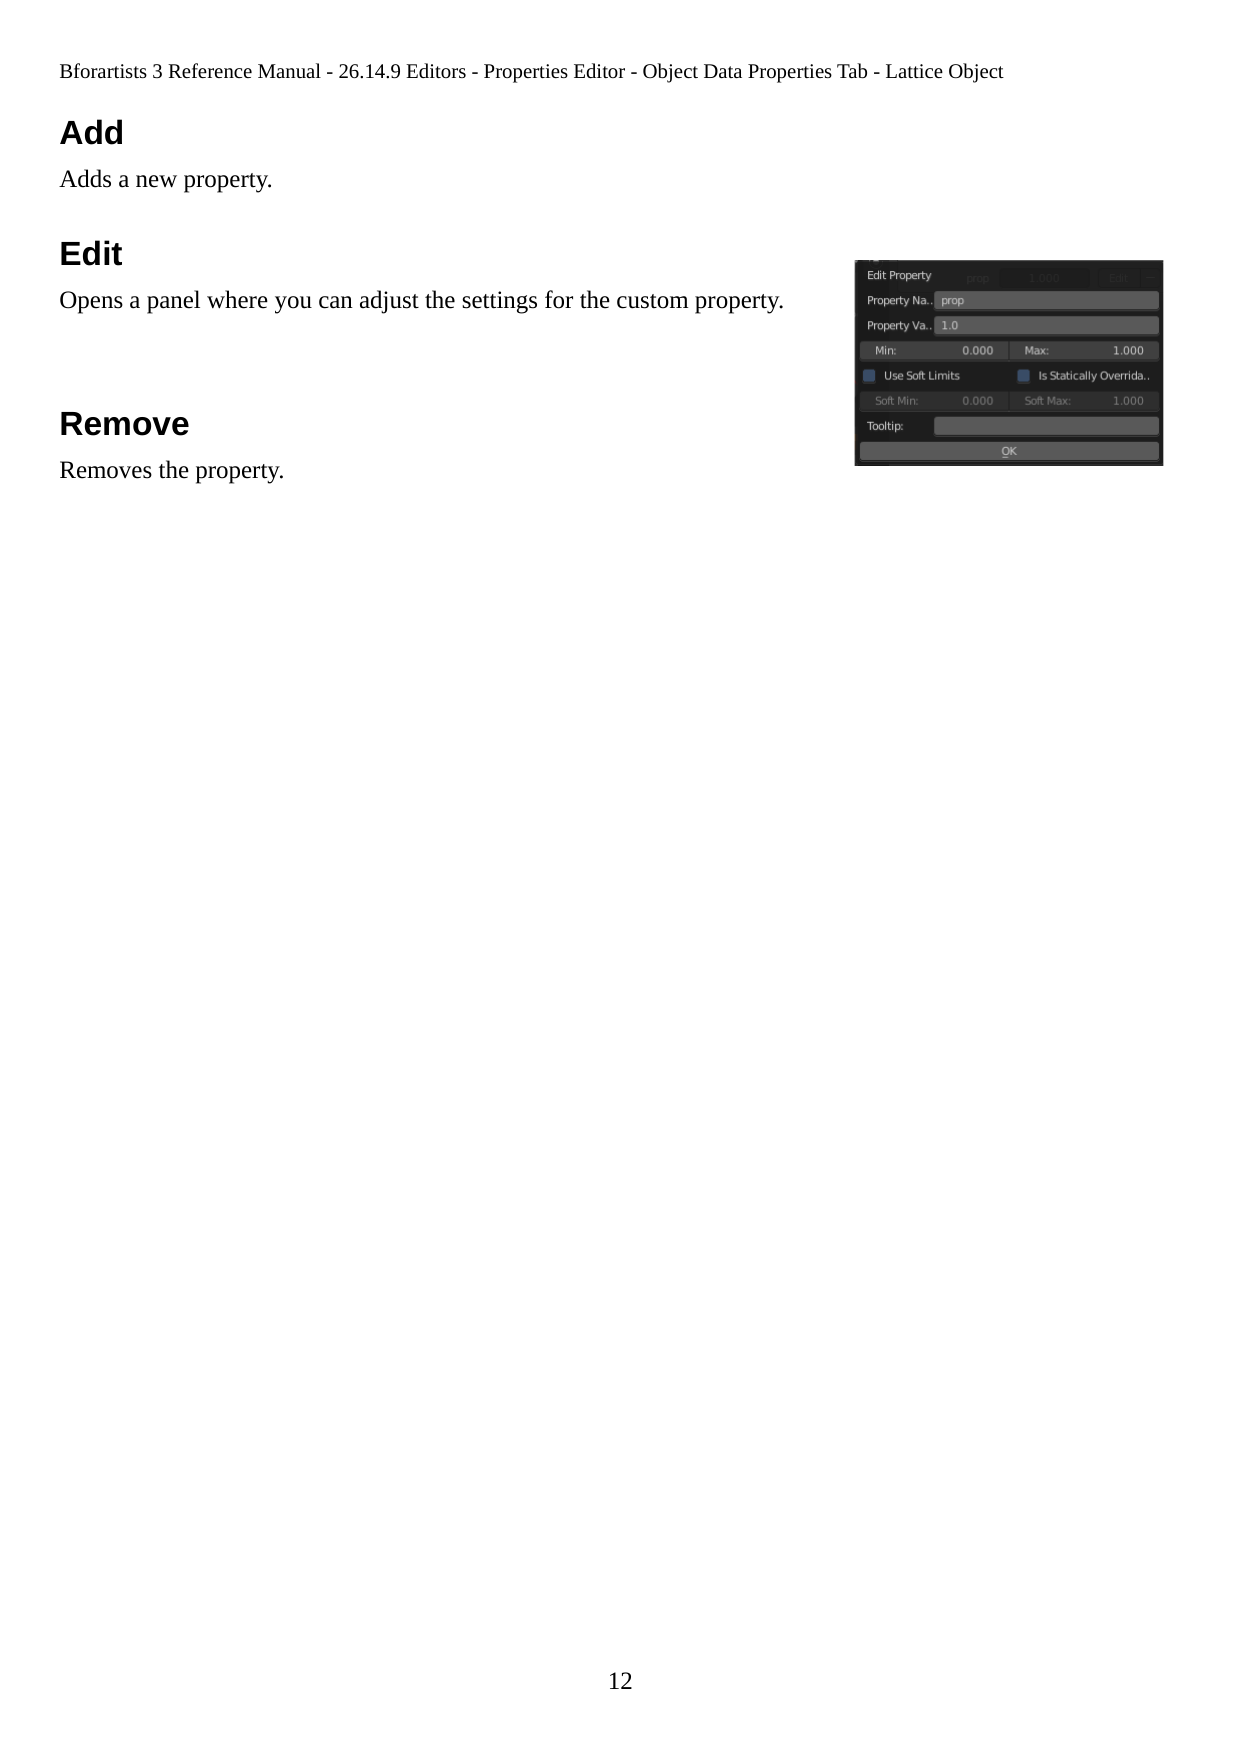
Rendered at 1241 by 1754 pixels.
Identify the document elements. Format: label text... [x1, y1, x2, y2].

text Opens a panel where you can adjust the settings for the custom property. [59, 285, 854, 313]
subtitle Edit [59, 234, 1181, 272]
subtitle Remove [59, 404, 854, 442]
picture [854, 260, 1164, 466]
subtitle Add [59, 113, 1181, 151]
subtitle [1164, 404, 1181, 442]
text Removes the property. [59, 455, 1181, 484]
text Adds a new property. [59, 164, 1181, 192]
